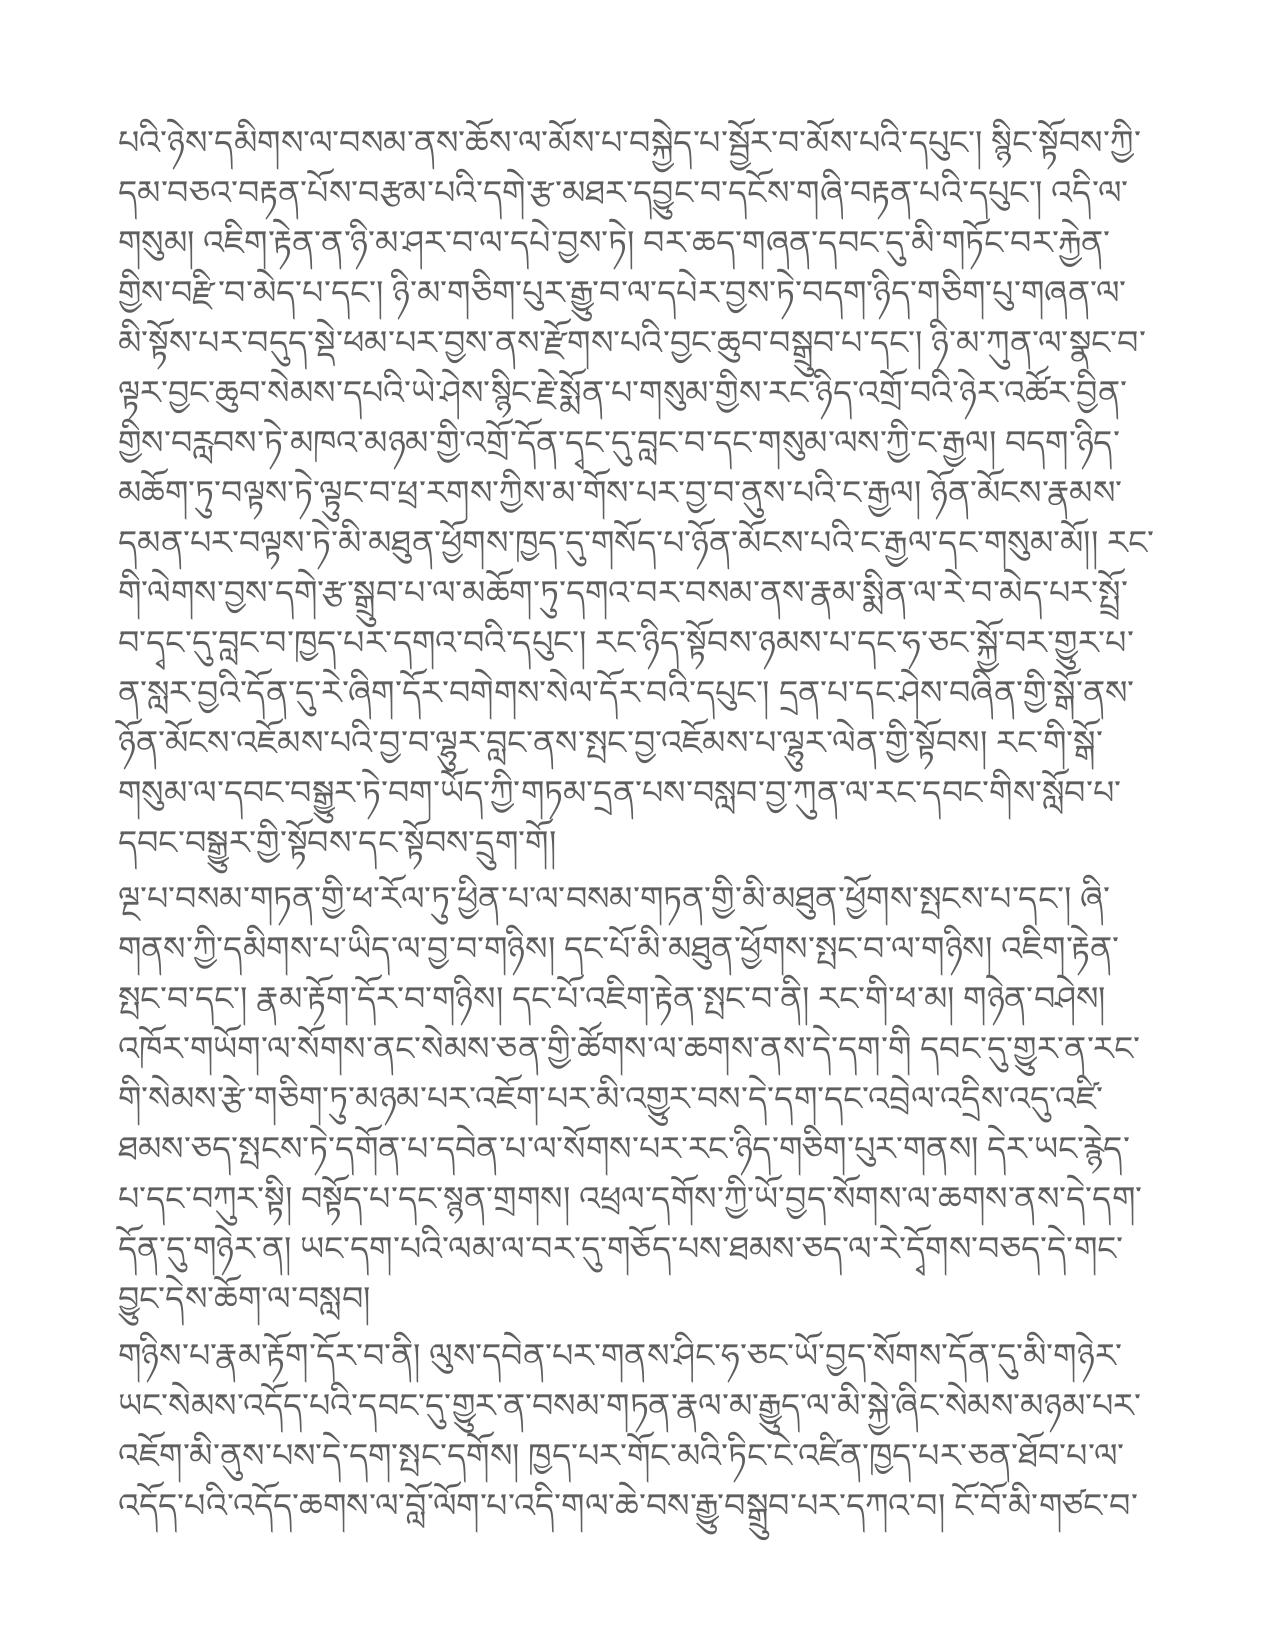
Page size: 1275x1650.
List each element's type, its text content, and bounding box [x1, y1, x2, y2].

text གཉིས་པ་རྣམ་རྟོག་དོར་བ་ནི། ལུས་དབེན་པར་གནས་ཤིང་ཧ་ཅང་ཡོ་བྱད་སོགས་དོན་དུ་མི་གཉེར་ཡང་སེམས་འདོད་པའི་དབང་དུ་གྱུར་ན་བསམ་གཏན་རྣལ་མ་རྒྱུད་ལ་མི་སྐྱེ་ཞིང་སེམས་མཉམ་པར་འཇོག་མི་ནུས་པས་དེ་དག་སྤང་དགོས། ཁྱད་པར་གོང་མའི་ཏིང་ངེ་འཛིན་ཁྱད་པར་ཅན་ཐོབ་པ་ལ་འདོད་པའི་འདོད་ཆགས་ལ་བློ་ལོག་པ་འདི་གལ་ཆེ་བས་རྒྱུ་བསྒྲུབ་པར་དཀའ་བ། ངོ་བོ་མི་གཙང་བ་ [118, 1331, 1157, 1531]
text ལྔ་པ་བསམ་གཏན་གྱི་ཕ་རོལ་ཏུ་ཕྱིན་པ་ལ་བསམ་གཏན་གྱི་མི་མཐུན་ཕྱོགས་སྤངས་པ་དང༌། ཞི་གནས་ཀྱི་དམིགས་པ་ཡིད་ལ་བྱ་བ་གཉིས། དང་པོ་མི་མཐུན་ཕྱོགས་སྤང་བ་ལ་གཉིས། འཇིག་རྟེན་སྤང་བ་དང༌། རྣམ་རྟོག་དོར་བ་གཉིས། དང་པོ་འཇིག་རྟེན་སྤང་བ་ནི། རང་གི་ཕ་མ། གཉེན་བཤེས། འཁོར་གཡོག་ལ་སོགས་ནང་སེམས་ཅན་གྱི་ཚོགས་ལ་ཆགས་ནས་དེ་དག་གི དབང་དུ་གྱུར་ན་རང་གི་སེམས་རྩེ་གཅིག་ཏུ་མཉམ་པར་འཇོག་པར་མི་འགྱུར་བས་དེ་དག་དང་འབྲེལ་འདྲིས་འདུ་འཛི་ཐམས་ཅད་སྤངས་ཏེ་དགོན་པ་དབེན་པ་ལ་སོགས་པར་རང་ཉིད་གཅིག་པུར་གནས། དེར་ཡང་རྙེད་པ་དང་བཀུར་སྟི། བསྟོད་པ་དང་སྙན་གྲགས། འཕྲལ་དགོས་ཀྱི་ཡོ་བྱད་སོགས་ལ་ཆགས་ནས་དེ་དག་དོན་དུ་གཉེར་ན། ཡང་དག་པའི་ལམ་ལ་བར་དུ་གཅོད་པས་ཐམས་ཅད་ལ་རེ་དྭོགས་བཅད་དེ་གང་བྱུང་དེས་ཆོག་ལ་བསླབ། [118, 874, 1157, 1324]
text པའི་ཉེས་དམིགས་ལ་བསམ་ནས་ཆོས་ལ་མོས་པ་བསྐྱེད་པ་སྦྱོར་བ་མོས་པའི་དཔུང༌། སྙིང་སྟོབས་ཀྱི་དམ་བཅའ་བརྟན་པོས་བརྩམ་པའི་དགེ་རྩ་མཐར་དབྱུང་བ་དངོས་གཞི་བརྟན་པའི་དཔུང༌། འདི་ལ་གསུམ། འཇིག་རྟེན་ན་ཉི་མ་ཤར་བ་ལ་དཔེ་བྱས་ཏེ། བར་ཆད་གཞན་དབང་དུ་མི་གཏོང་བར་རྐྱེན་གྱིས་བརྫི་བ་མེད་པ་དང༌། ཉི་མ་གཅིག་པུར་རྒྱུ་བ་ལ་དཔེར་བྱས་ཏེ་བདག་ཉིད་གཅིག་པུ་གཞན་ལ་མི་སྟོས་པར་བདུད་སྡེ་ཕམ་པར་བྱས་ནས་རྫོགས་པའི་བྱང་ཆུབ་བསྒྲུབ་པ་དང༌། ཉི་མ་ཀུན་ལ་སྣང་བ་ལྟར་བྱང་ཆུབ་སེམས་དཔའི་ཡེ་ཤེས་སྙིང་རྗེ་སྨོན་པ་གསུམ་གྱིས་རང་ཉིད་འགྲོ་བའི་ཉེར་འཚོར་བྱིན་གྱིས་བརླབས་ཏེ་མཁའ་མཉམ་གྱི་འགྲོ་དོན་དྭང་དུ་བླང་བ་དང་གསུམ་ལས་ཀྱི་ང་རྒྱལ། བདག་ཉིད་མཆོག་ཏུ་བལྟས་ཏེ་ལྟུང་བ་ཕྲ་རགས་ཀྱིས་མ་གོས་པར་བྱ་བ་ནུས་པའི་ང་རྒྱལ། ཉོན་མོངས་རྣམས་དམན་པར་བལྟས་ཏེ་མི་མཐུན་ཕྱོགས་ཁྱད་དུ་གསོད་པ་ཉོན་མོངས་པའི་ང་རྒྱལ་དང་གསུམ་མོ།། རང་གི་ལེགས་བྱས་དགེ་རྩ་སྒྲུབ་པ་ལ་མཆོག་ཏུ་དགའ་བར་བསམ་ནས་རྣམ་སྨིན་ལ་རེ་བ་མེད་པར་སྤྲོ་བ་དྭང་དུ་བླང་བ་ཁྱད་པར་དགའ་བའི་དཔུང༌། རང་ཉིད་སྟོབས་ཉམས་པ་དང་ཧ་ཅང་སྐྱོ་བར་གྱུར་པ་ན་སླར་བྱའི་དོན་དུ་རེ་ཞིག་དོར་བགེགས་སེལ་དོར་བའི་དཔུང༌། དྲན་པ་དང་ཤེས་བཞིན་གྱི་སྒོ་ནས་ཉོན་མོངས་འཇོམས་པའི་བྱ་བ་ལྷུར་བླང་ནས་སྤང་བྱ་འཇོམས་པ་ལྷུར་ལེན་གྱི་སྟོབས། རང་གི་སྒོ་གསུམ་ལ་དབང་བསྒྱུར་ཏེ་བག་ཡོད་ཀྱི་གཏམ་དྲན་པས་བསླབ་བྱ་ཀུན་ལ་རང་དབང་གིས་སློབ་པ་དབང་བསྒྱུར་གྱི་སྟོབས་དང་སྟོབས་དྲུག་གོ། [118, 118, 1157, 868]
